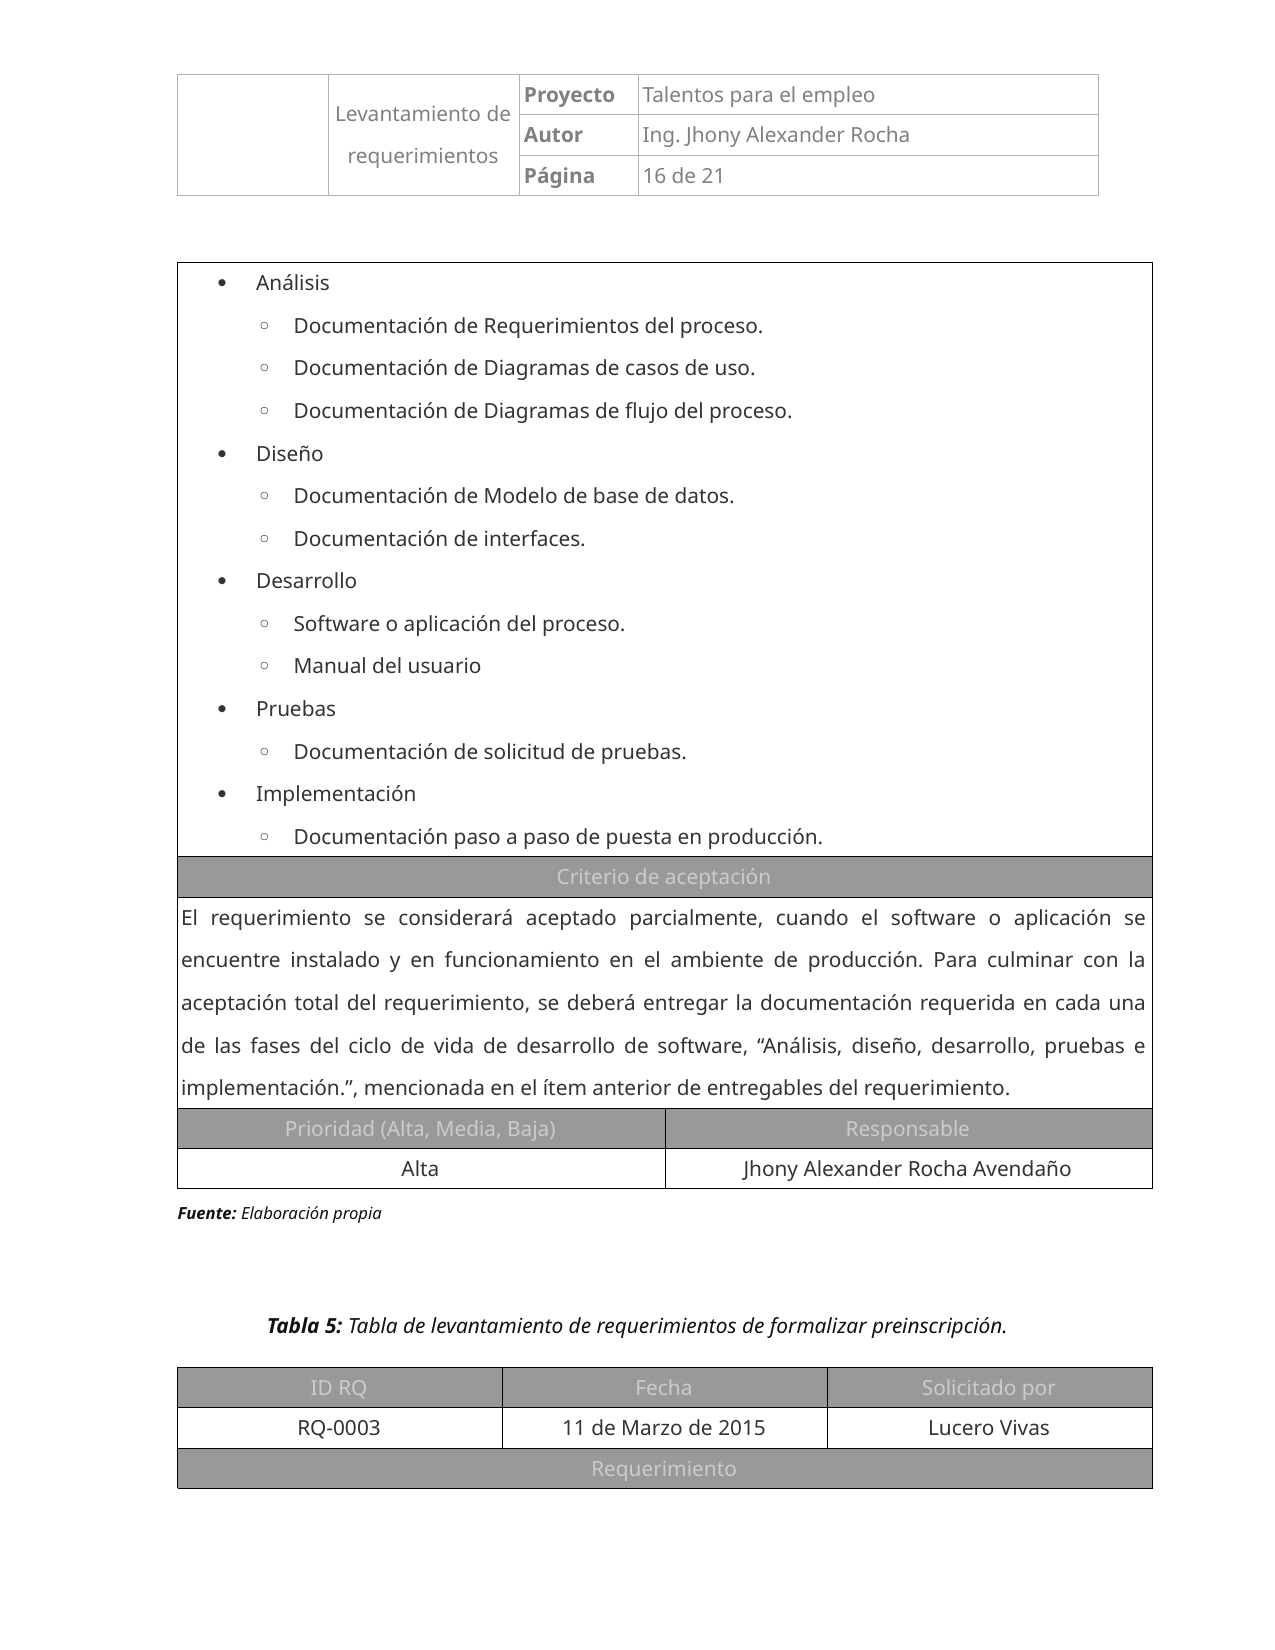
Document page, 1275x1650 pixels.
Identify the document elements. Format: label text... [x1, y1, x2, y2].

table_cell Lucero Vivas [828, 1408, 1152, 1447]
text Fuente: Elaboración propia [177, 1201, 1098, 1224]
table_cell Alta [178, 1149, 665, 1188]
table_cell 11 de Marzo de 2015 [503, 1408, 827, 1447]
table_cell El requerimiento se considerará aceptado parcialmente, cuando el software o aplicación se encuentre instalado y en funcionamiento en el ambiente de producción. Para culminar con la aceptación total del requerimiento, se deberá entregar la documentación requerida en cada una de las fases del ciclo de vida de desarrollo de software, “Análisis, diseño, desarrollo, pruebas e implementación.”, mencionada en el ítem anterior de entregables del requerimiento. [178, 898, 1152, 1107]
table_cell RQ-0003 [178, 1408, 502, 1447]
table_header ID RQ [178, 1368, 502, 1407]
table_cell Prioridad (Alta, Media, Baja) [178, 1109, 665, 1148]
table_cell Responsable [666, 1109, 1152, 1148]
table_cell Criterio de aceptación [178, 857, 1152, 897]
table_header Fecha [503, 1368, 827, 1407]
text Tabla 5: Tabla de levantamiento de requerimientos de formalizar preinscripción. [177, 1311, 1098, 1340]
table_cell Jhony Alexander Rocha Avendaño [666, 1149, 1152, 1188]
table_cell Requerimiento [178, 1449, 1152, 1488]
table_header Solicitado por [828, 1368, 1152, 1407]
table_cell Análisis Documentación de Requerimientos del proceso. Documentación de Diagramas de casos de uso. Documentación de Diagramas de flujo del proceso. Diseño Documentación de Modelo de base de datos. Documentación de interfaces. Desarrollo Software o aplicación del proceso. Manual del usuario Pruebas Documentación de solicitud de pruebas. Implementación Documentación paso a paso de puesta en producción. [178, 263, 1152, 856]
